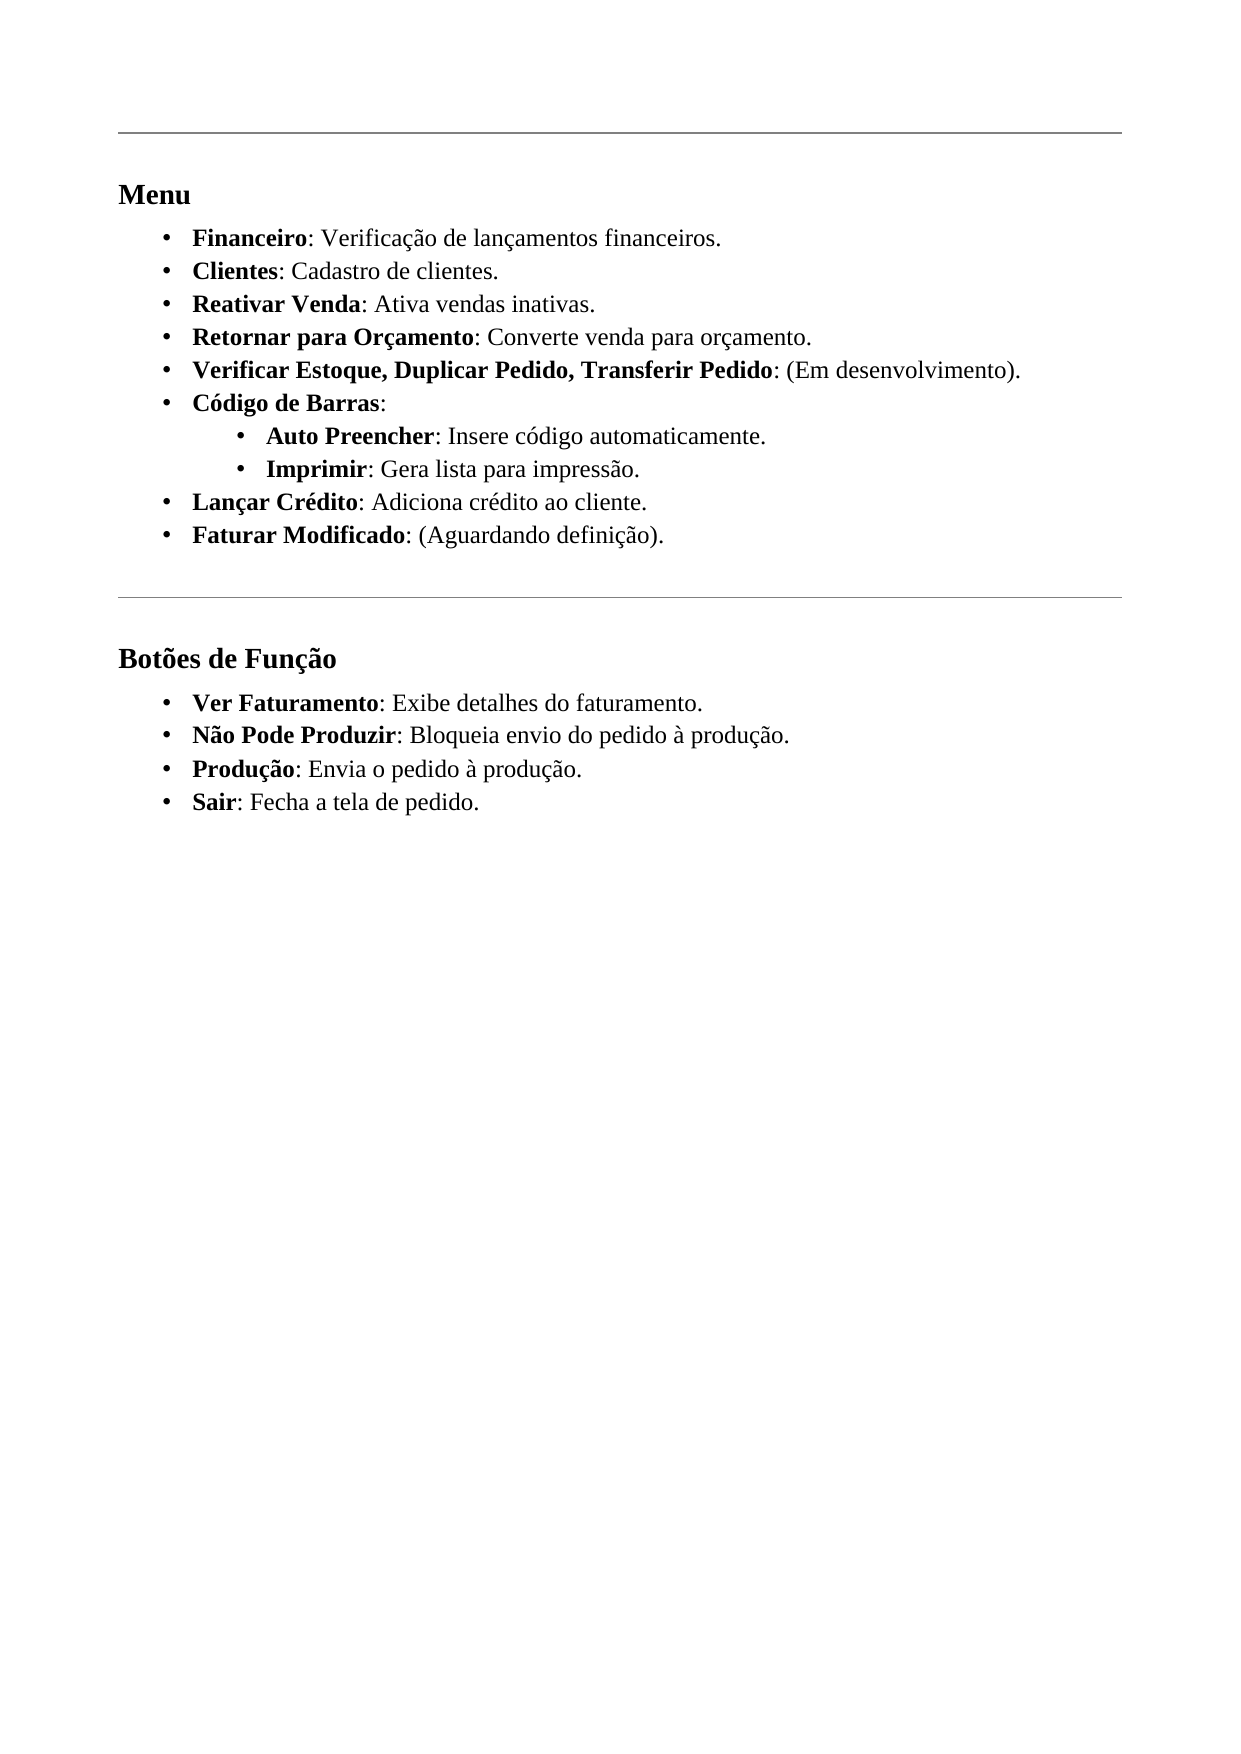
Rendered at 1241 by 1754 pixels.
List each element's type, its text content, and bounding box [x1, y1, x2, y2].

list Reativar Venda: Ativa vendas inativas. [162, 289, 1122, 318]
list Lançar Crédito: Adiciona crédito ao cliente. [162, 487, 1122, 516]
list Não Pode Produzir: Bloqueia envio do pedido à produção. [162, 721, 1122, 749]
subtitle Botões de Função [118, 642, 1122, 675]
list Financeiro: Verificação de lançamentos financeiros. [162, 223, 1122, 252]
list Código de Barras: [162, 388, 1122, 417]
list Produção: Envia o pedido à produção. [162, 754, 1122, 782]
subtitle Menu [118, 177, 1122, 211]
list Sair: Fecha a tela de pedido. [162, 787, 1122, 815]
list Verificar Estoque, Duplicar Pedido, Transferir Pedido: (Em desenvolvimento). [162, 355, 1122, 384]
list Auto Preencher: Insere código automaticamente. [236, 421, 1122, 450]
list Imprimir: Gera lista para impressão. [236, 454, 1122, 483]
list Faturar Modificado: (Aguardando definição). [162, 520, 1122, 549]
list Retornar para Orçamento: Converte venda para orçamento. [162, 322, 1122, 351]
list Clientes: Cadastro de clientes. [162, 256, 1122, 285]
list Ver Faturamento: Exibe detalhes do faturamento. [162, 688, 1122, 716]
